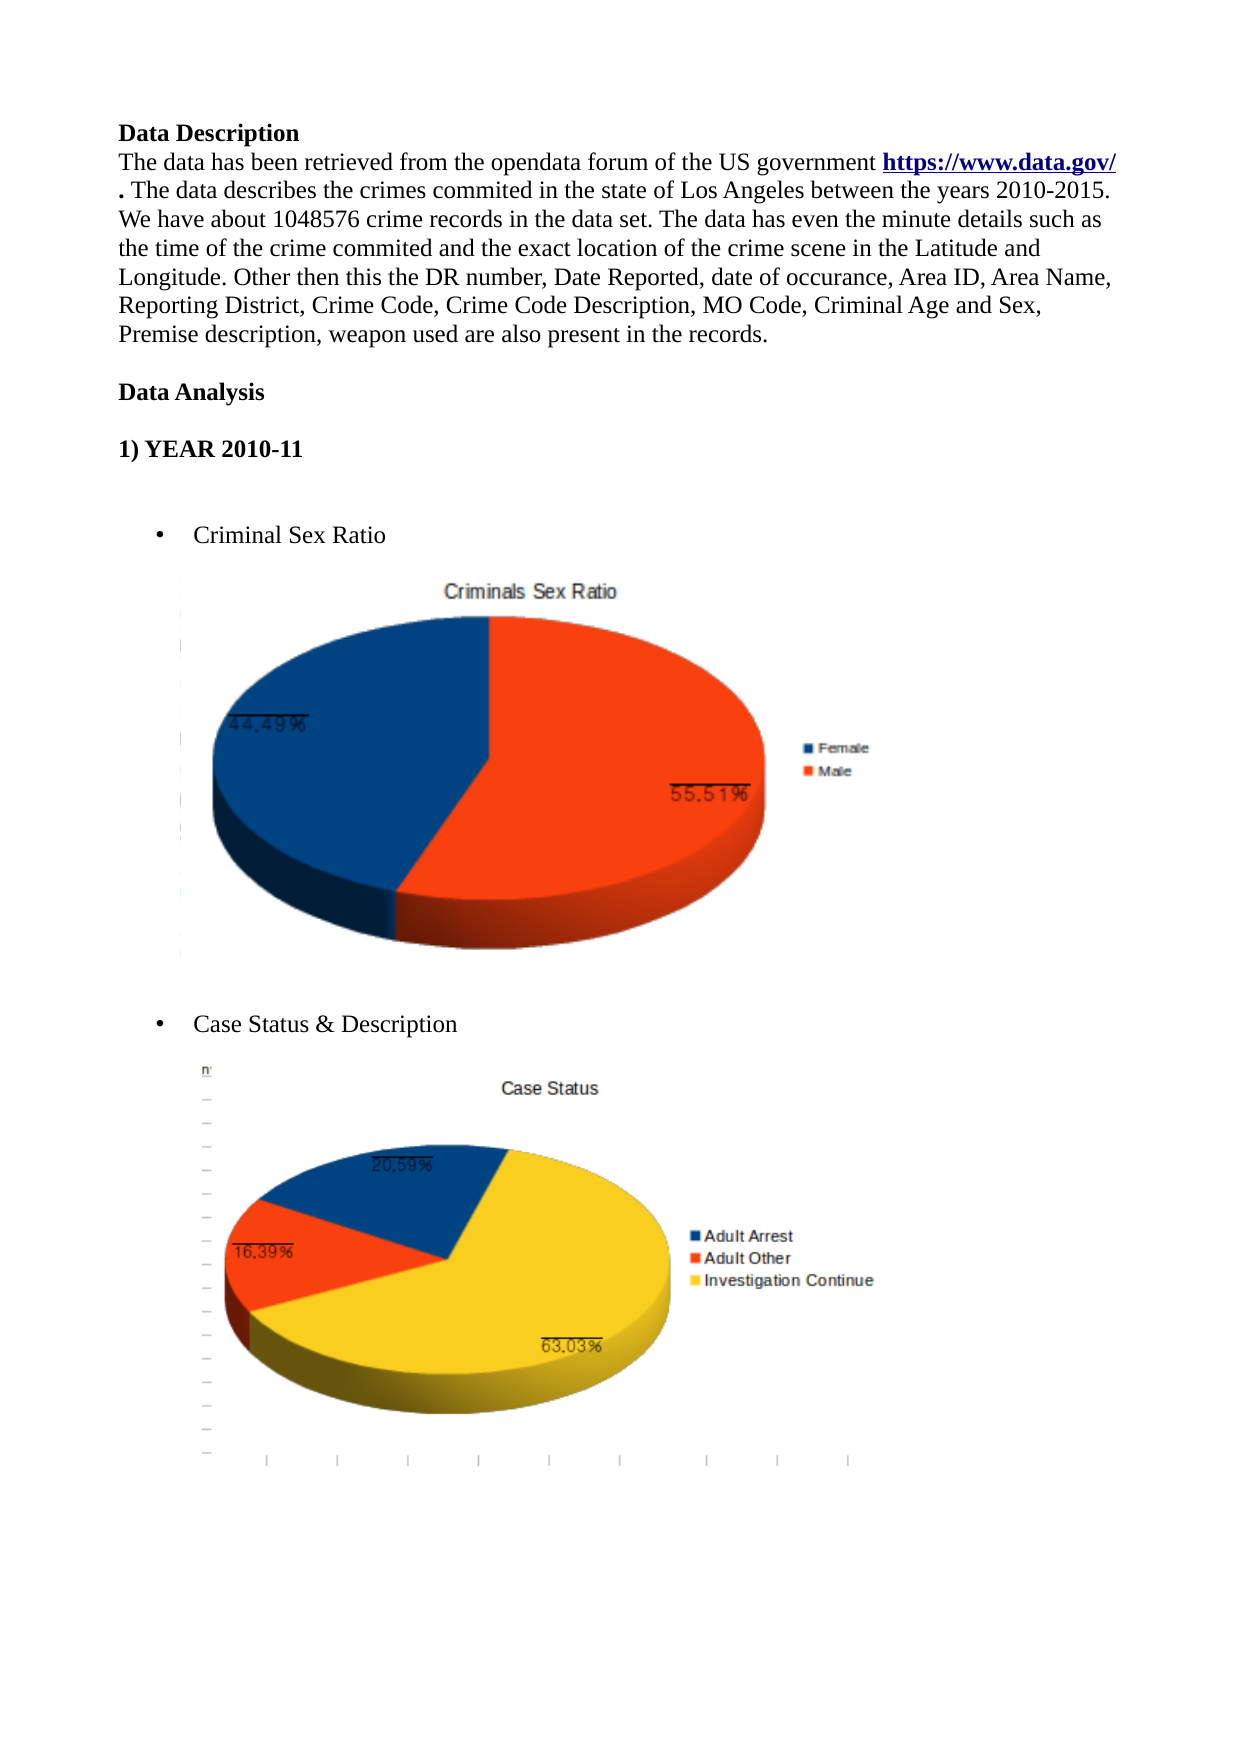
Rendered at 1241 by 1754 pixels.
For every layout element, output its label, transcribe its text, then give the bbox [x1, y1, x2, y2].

text The data has been retrieved from the opendata forum of the US government https://www.data.gov/ . The data describes the crimes commited in the state of Los Angeles between the years 2010-2015. We have about 1048576 crime records in the data set. The data has even the minute details such as the time of the crime commited and the exact location of the crime scene in the Latitude and Longitude. Other then this the DR number, Date Reported, date of occurance, Area ID, Area Name, Reporting District, Crime Code, Crime Code Description, MO Code, Criminal Age and Sex, Premise description, weapon used are also present in the records. [118, 147, 1122, 348]
picture [202, 1062, 364, 1466]
list Case Status & Description [156, 1009, 1122, 1038]
picture [197, 567, 878, 956]
text Data Analysis [118, 377, 1122, 406]
list Criminal Sex Ratio [156, 521, 1122, 549]
text 1) YEAR 2010-11 [118, 434, 1122, 463]
text Data Description [118, 118, 1122, 147]
